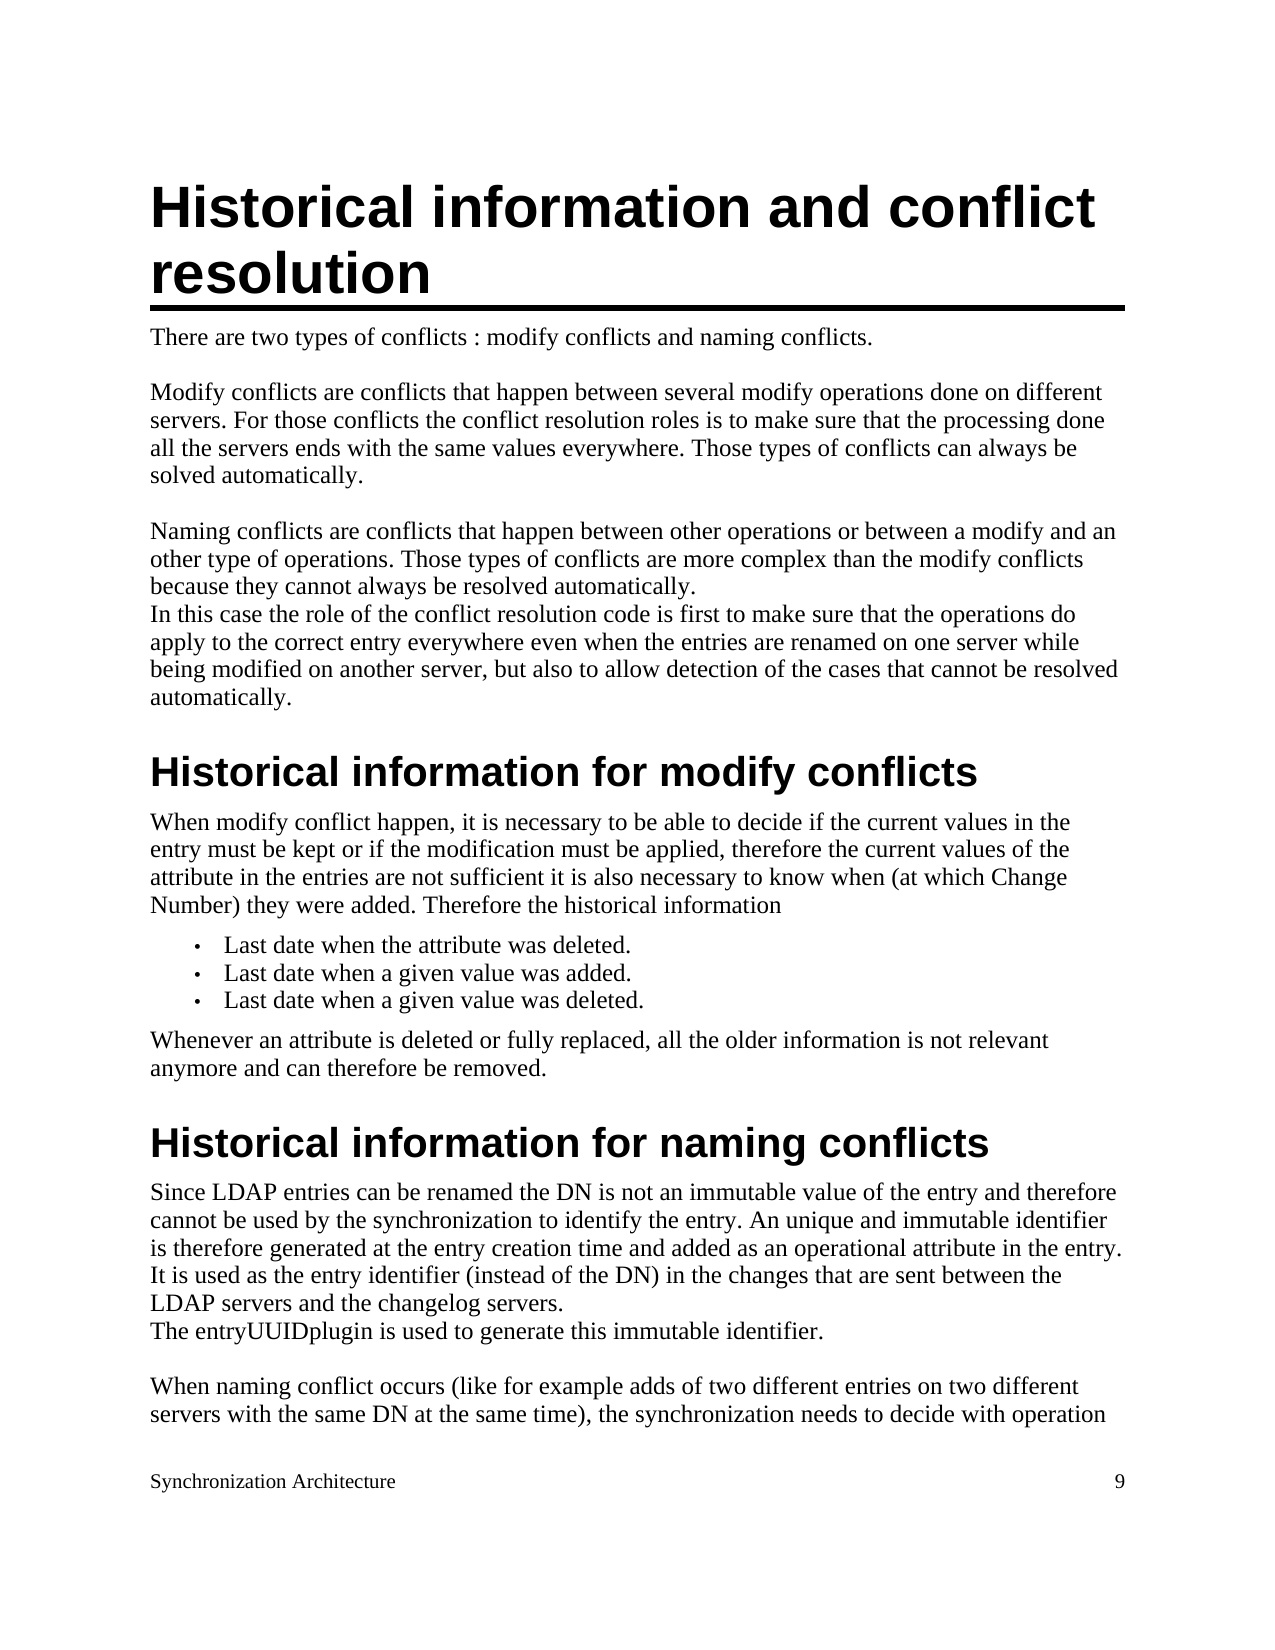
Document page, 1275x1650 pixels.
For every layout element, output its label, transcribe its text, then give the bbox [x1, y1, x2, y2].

subtitle Historical information for naming conflicts [150, 1119, 1125, 1166]
subtitle Historical information for modify conflicts [150, 748, 1125, 795]
text Whenever an attribute is deleted or fully replaced, all the older information is not relevant anymore and can therefore be removed. [150, 1027, 1125, 1082]
text Since LDAP entries can be renamed the DN is not an immutable value of the entry and therefore cannot be used by the synchronization to identify the entry. An unique and immutable identifier is therefore generated at the entry creation time and added as an operational attribute in the entry. It is used as the entry identifier (instead of the DN) in the changes that are sent between the LDAP servers and the changelog servers. The entryUUIDplugin is used to generate this immutable identifier. When naming conflict occurs (like for example adds of two different entries on two different servers with the same DN at the same time), the synchronization needs to decide with operation [150, 1178, 1125, 1428]
text When modify conflict happen, it is necessary to be able to decide if the current values in the entry must be kept or if the modification must be applied, therefore the current values of the attribute in the entries are not sufficient it is also necessary to know when (at which Change Number) they were added. Therefore the historical information [150, 808, 1125, 918]
list Last date when a given value was deleted. [194, 986, 1125, 1014]
subtitle Historical information and conflict resolution [150, 175, 1125, 305]
list Last date when the attribute was deleted. [194, 931, 1125, 959]
list Last date when a given value was added. [194, 959, 1125, 986]
text There are two types of conflicts : modify conflicts and naming conflicts. Modify conflicts are conflicts that happen between several modify operations done on different servers. For those conflicts the conflict resolution roles is to make sure that the processing done all the servers ends with the same values everywhere. Those types of conflicts can always be solved automatically. Naming conflicts are conflicts that happen between other operations or between a modify and an other type of operations. Those types of conflicts are more complex than the modify conflicts because they cannot always be resolved automatically. In this case the role of the conflict resolution code is first to make sure that the operations do apply to the correct entry everywhere even when the entries are renamed on one server while being modified on another server, but also to allow detection of the cases that cannot be resolved automatically. [150, 323, 1125, 711]
